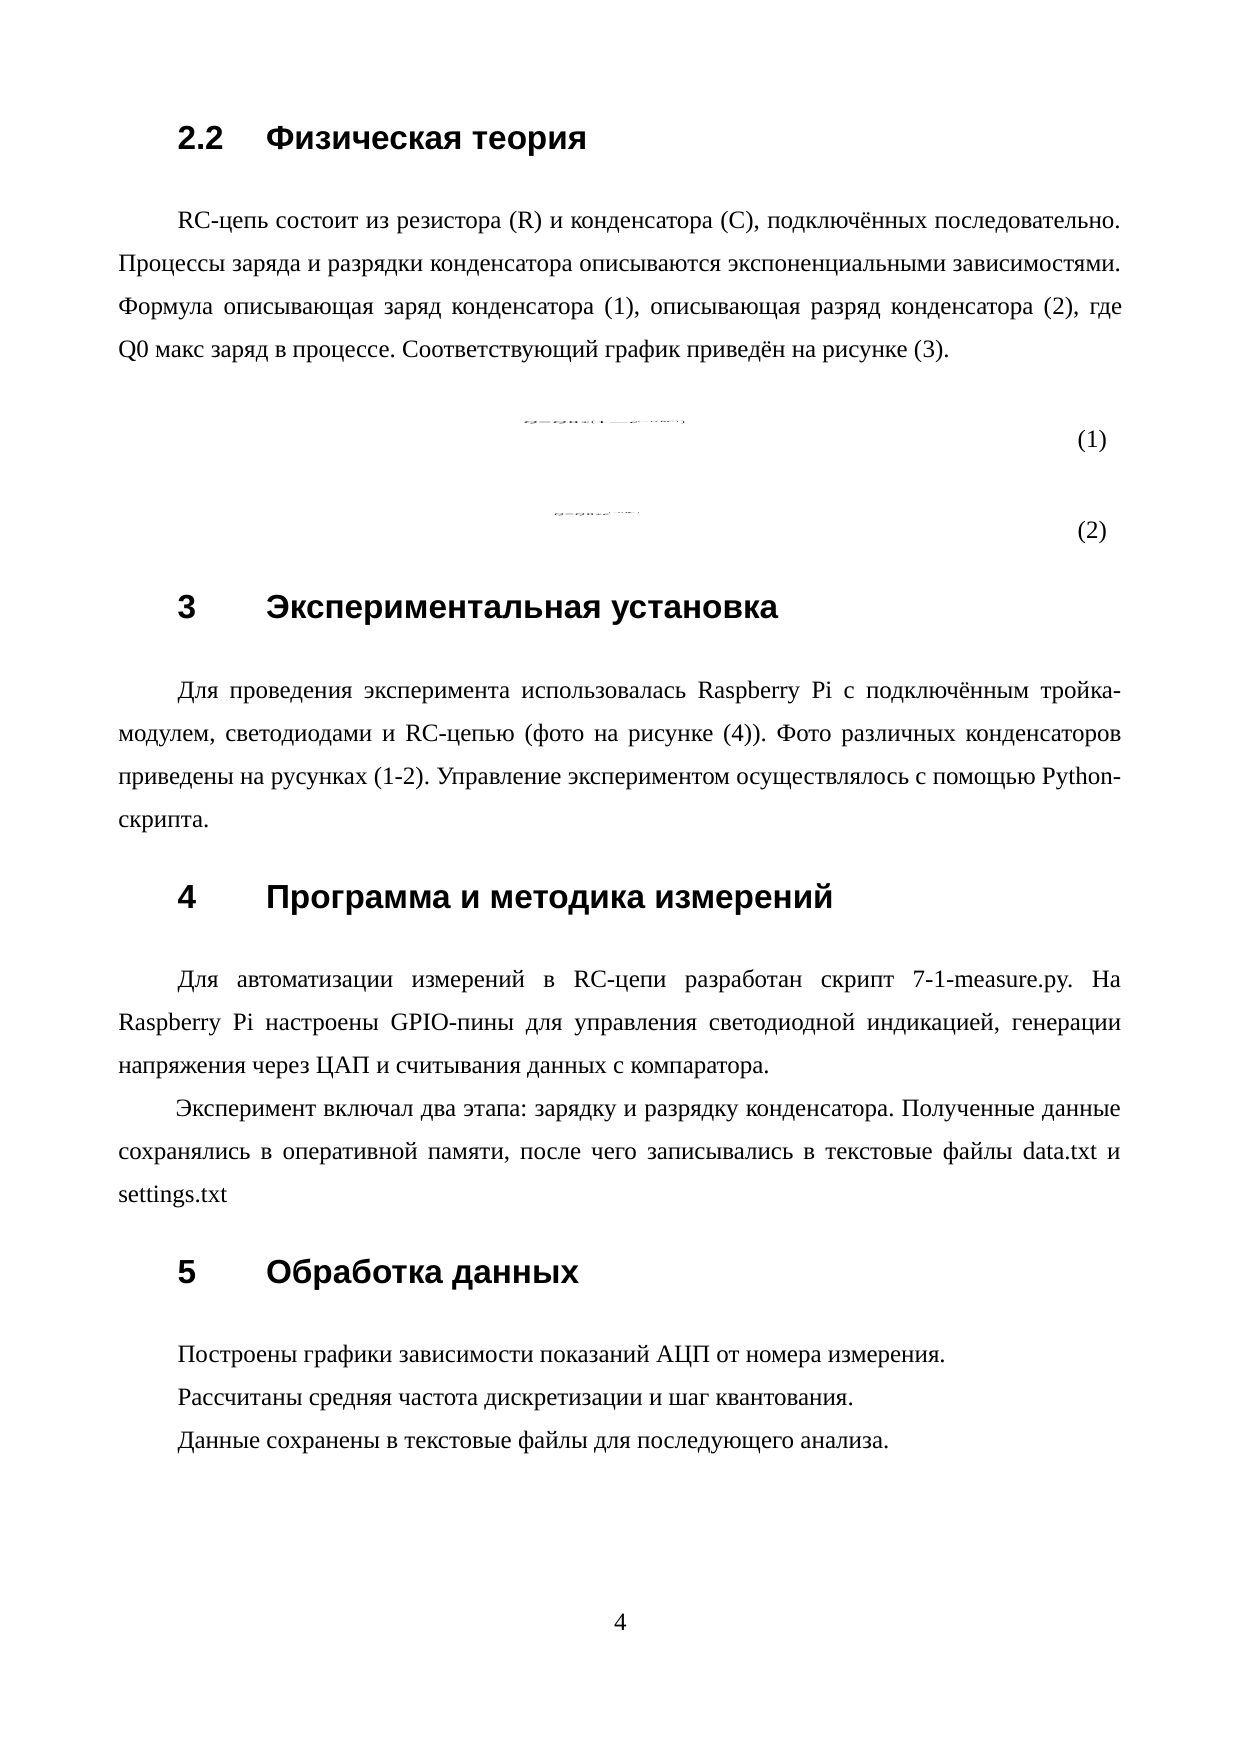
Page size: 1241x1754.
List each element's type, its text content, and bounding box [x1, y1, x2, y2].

text Рассчитаны средняя частота дискретизации и шаг квантования. [118, 1382, 1122, 1411]
text (1) [118, 421, 1122, 454]
text RC-цепь состоит из резистора (R) и конденсатора (C), подключённых последовательно. Процессы заряда и разрядки конденсатора описываются экспоненциальными зависимостями. Формула описывающая заряд конденсатора (1), описывающая разряд конденсатора (2), где Q0 макс заряд в процессе. Соответствующий график приведён на рисунке (3). [118, 205, 1122, 363]
subtitle Физическая теория [118, 118, 1122, 157]
subtitle Обработка данных [118, 1252, 1122, 1290]
text Для автоматизации измерений в RC-цепи разработан скрипт 7-1-measure.py. На Raspberry Pi настроены GPIO-пины для управления светодиодной индикацией, генерации напряжения через ЦАП и считывания данных с компаратора. [118, 964, 1122, 1079]
text Для проведения эксперимента использовалась Raspberry Pi с подключённым тройка-модулем, светодиодами и RC-цепью (фото на рисунке (4)). Фото различных конденсаторов приведены на русунках (1-2). Управление экспериментом осуществлялось с помощью Python-скрипта. [118, 675, 1122, 833]
subtitle Экспериментальная установка [118, 588, 1122, 626]
text Данные сохранены в текстовые файлы для последующего анализа. [118, 1425, 1122, 1454]
subtitle Программа и методика измерений [118, 877, 1122, 915]
text (2) [118, 512, 1122, 544]
text Построены графики зависимости показаний АЦП от номера измерения. [118, 1339, 1122, 1368]
text Эксперимент включал два этапа: зарядку и разрядку конденсатора. Полученные данные сохранялись в оперативной памяти, после чего записывались в текстовые файлы data.txt и settings.txt [118, 1093, 1122, 1208]
